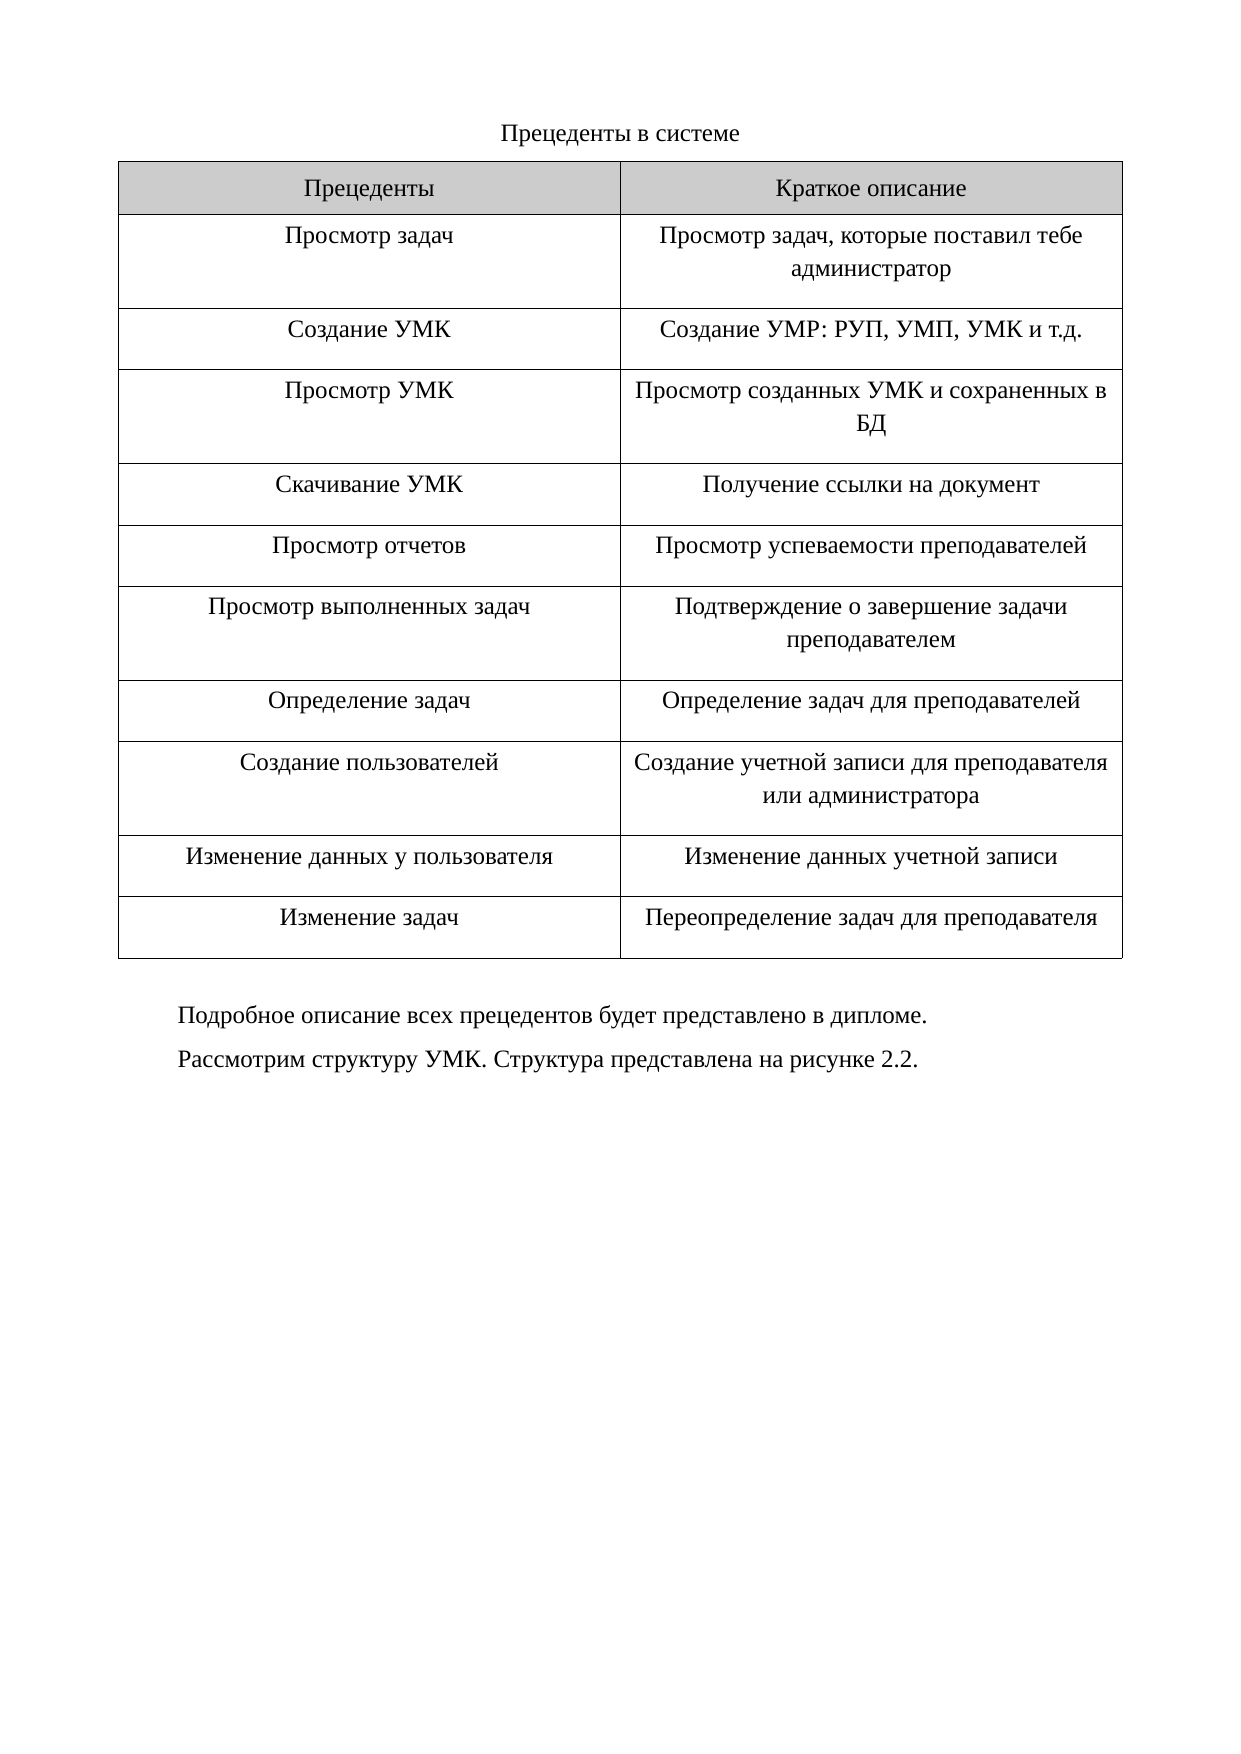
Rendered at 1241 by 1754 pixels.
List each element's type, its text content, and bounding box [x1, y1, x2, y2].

table_cell Получение ссылки на документ [621, 464, 1122, 524]
table_cell Создание учетной записи для преподавателя или администратора [621, 742, 1122, 835]
table_cell Подтверждение о завершение задачи преподавателем [621, 587, 1122, 680]
table_header Прецеденты [119, 162, 620, 214]
table_cell Просмотр задач, которые поставил тебе администратор [621, 215, 1122, 308]
table_cell Просмотр задач [119, 215, 620, 308]
table_cell Просмотр отчетов [119, 526, 620, 586]
table_cell Создание УМК [119, 309, 620, 369]
table_header Краткое описание [621, 162, 1122, 214]
table_cell Определение задач для преподавателей [621, 681, 1122, 741]
table_cell Изменение данных учетной записи [621, 836, 1122, 896]
table_cell Изменение задач [119, 897, 620, 957]
table_cell Изменение данных у пользователя [119, 836, 620, 896]
table_cell Просмотр успеваемости преподавателей [621, 526, 1122, 586]
table_cell Определение задач [119, 681, 620, 741]
text Рассмотрим структуру УМК. Структура представлена на рисунке 2.2. [118, 1044, 1122, 1072]
table_cell Просмотр УМК [119, 370, 620, 463]
table_cell Просмотр выполненных задач [119, 587, 620, 680]
text Прецеденты в системе [118, 118, 1122, 147]
table_cell Создание УМР: РУП, УМП, УМК и т.д. [621, 309, 1122, 369]
table_cell Скачивание УМК [119, 464, 620, 524]
table_cell Переопределение задач для преподавателя [621, 897, 1122, 957]
table_cell Создание пользователей [119, 742, 620, 835]
text Подробное описание всех прецедентов будет представлено в дипломе. [118, 1001, 1122, 1029]
table_cell Просмотр созданных УМК и сохраненных в БД [621, 370, 1122, 463]
